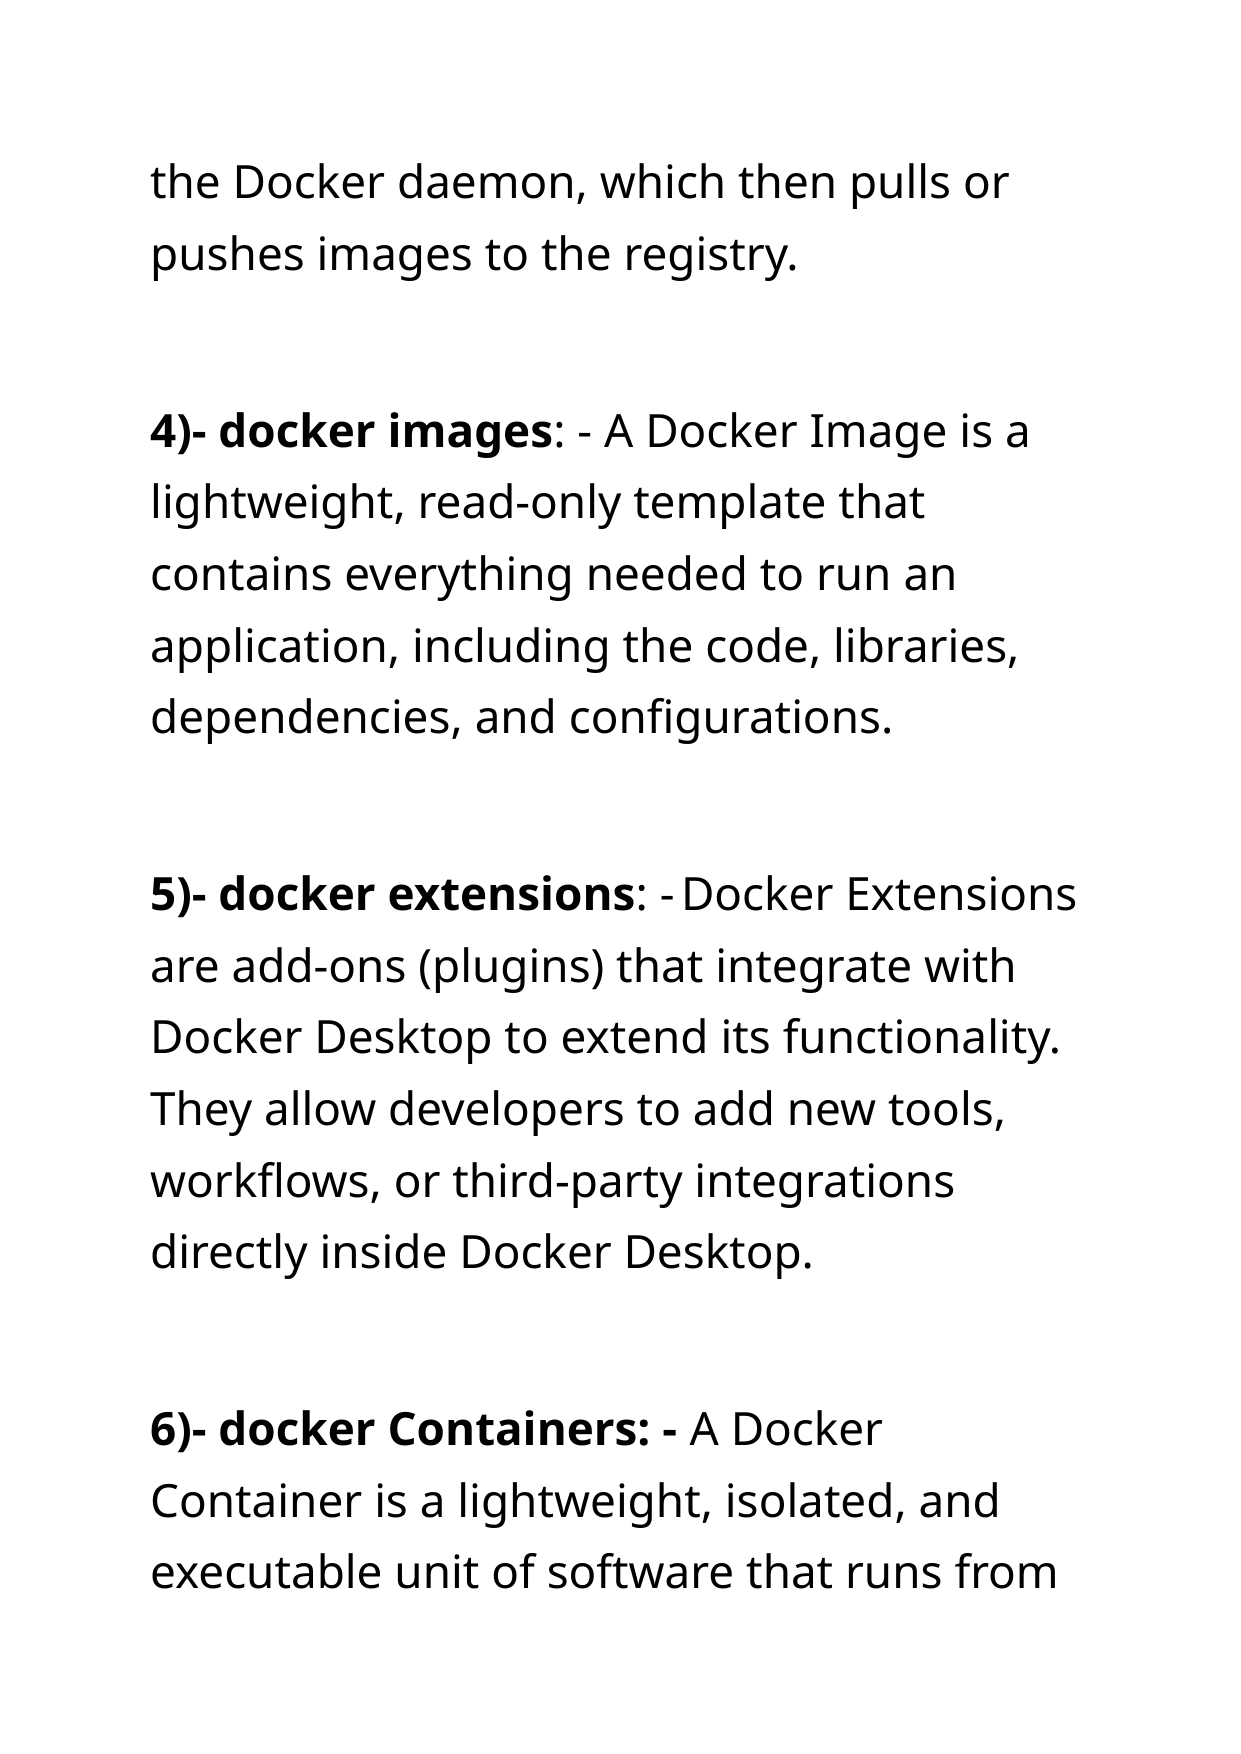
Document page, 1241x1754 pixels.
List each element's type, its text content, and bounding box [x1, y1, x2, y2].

text 4)- docker images: - A Docker Image is a lightweight, read-only template that contains everything needed to run an application, including the code, libraries, dependencies, and configurations. [150, 398, 1090, 747]
text 6)- docker Containers: - A Docker Container is a lightweight, isolated, and executable unit of software that runs from [150, 1397, 1090, 1602]
text 5)- docker extensions: - Docker Extensions are add-ons (plugins) that integrate with Docker Desktop to extend its functionality. They allow developers to add new tools, workflows, or third-party integrations directly inside Docker Desktop. [150, 862, 1090, 1282]
text the Docker daemon, which then pulls or pushes images to the registry. [150, 150, 1090, 284]
